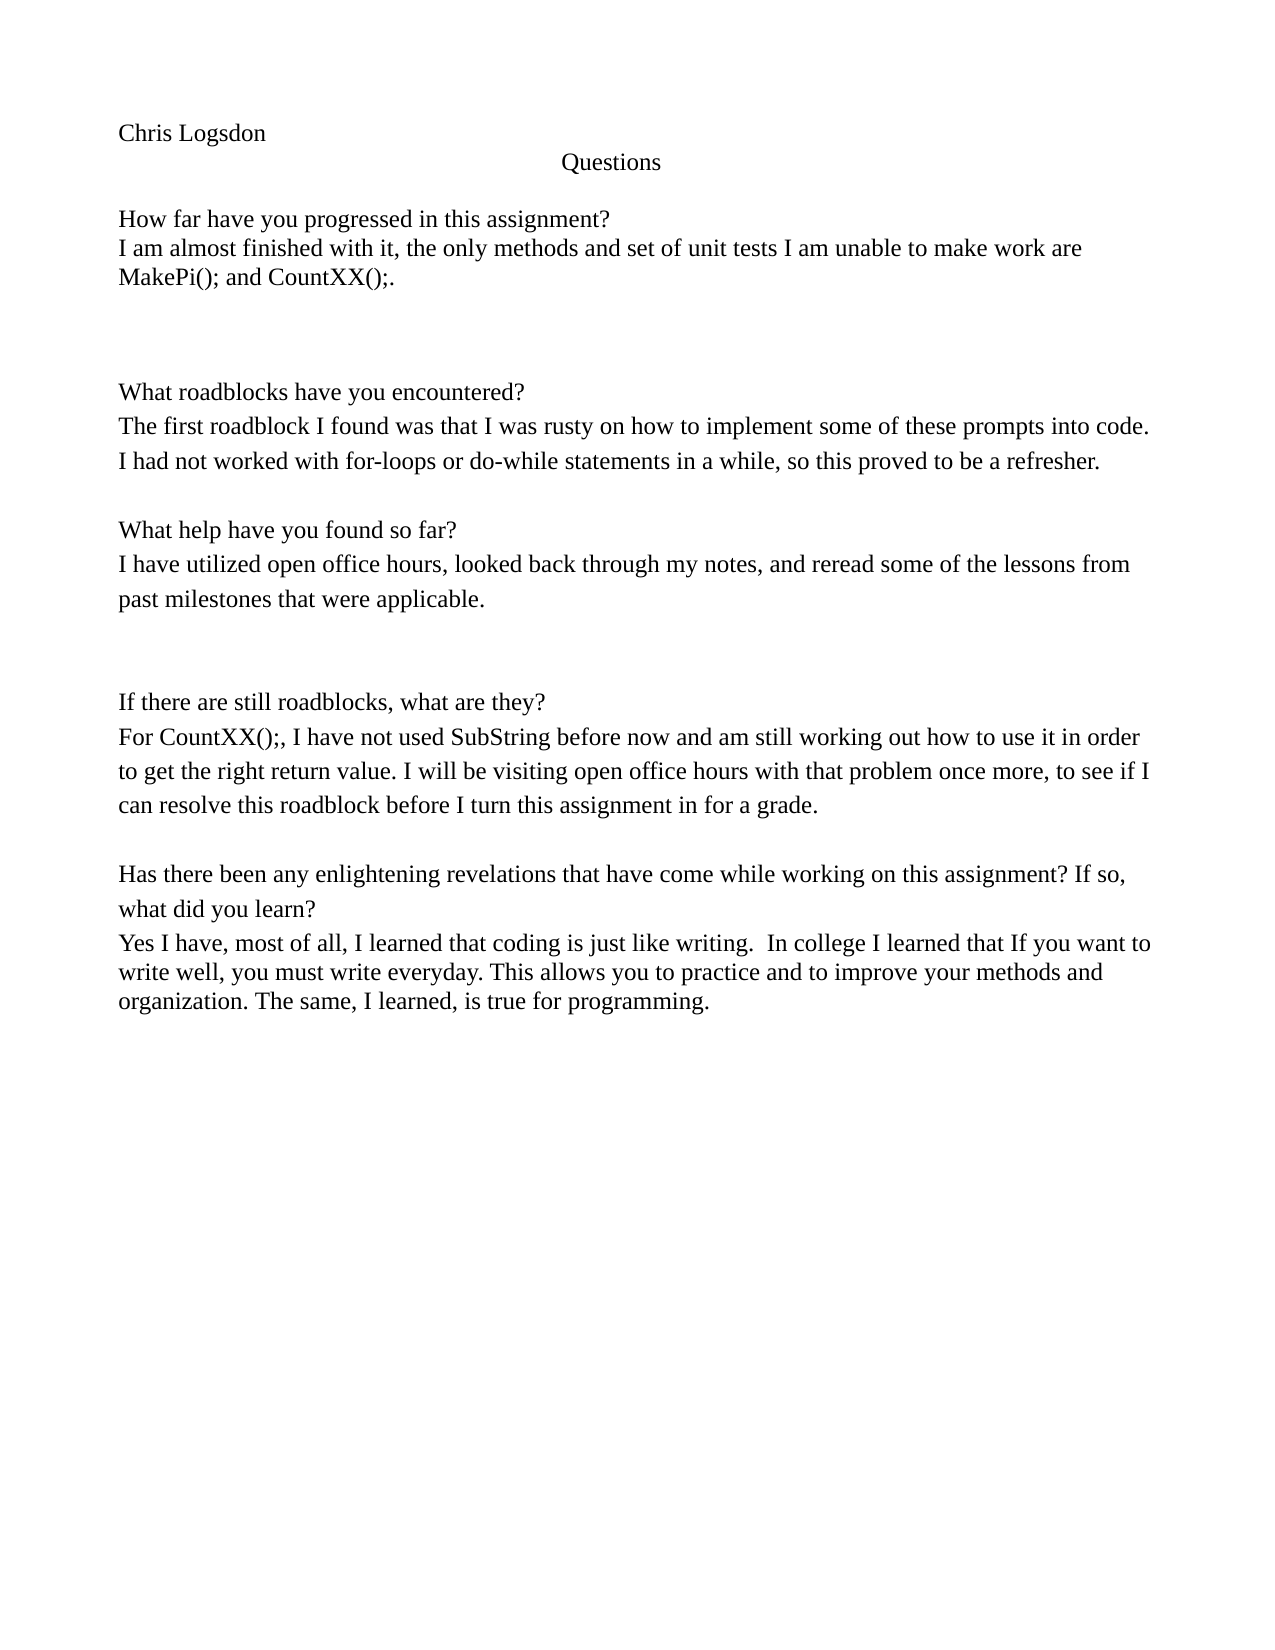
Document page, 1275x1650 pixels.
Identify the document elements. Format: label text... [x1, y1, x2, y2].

text How far have you progressed in this assignment? [118, 204, 1157, 233]
text What roadblocks have you encountered? [118, 377, 1157, 406]
text I am almost finished with it, the only methods and set of unit tests I am unable to make work are MakePi(); and CountXX();. [118, 233, 1157, 291]
text What help have you found so far? [118, 515, 1157, 543]
text For CountXX();, I have not used SubString before now and am still working out how to use it in order to get the right return value. I will be visiting open office hours with that problem once more, to see if I can resolve this roadblock before I turn this assignment in for a grade. [118, 722, 1157, 819]
text Questions [118, 147, 1157, 176]
text Has there been any enlightening revelations that have come while working on this assignment? If so, what did you learn? [118, 859, 1157, 923]
text The first roadblock I found was that I was rusty on how to implement some of these prompts into code. I had not worked with for-loops or do-while statements in a while, so this proved to be a refresher. [118, 411, 1157, 474]
text I have utilized open office hours, looked back through my notes, and reread some of the lessons from past milestones that were applicable. [118, 549, 1157, 612]
text Yes I have, most of all, I learned that coding is just like writing. In college I learned that If you want to write well, you must write everyday. This allows you to practice and to improve your methods and organization. The same, I learned, is true for programming. [118, 928, 1157, 1015]
text If there are still roadblocks, what are they? [118, 687, 1157, 716]
text Chris Logsdon [118, 118, 1157, 147]
